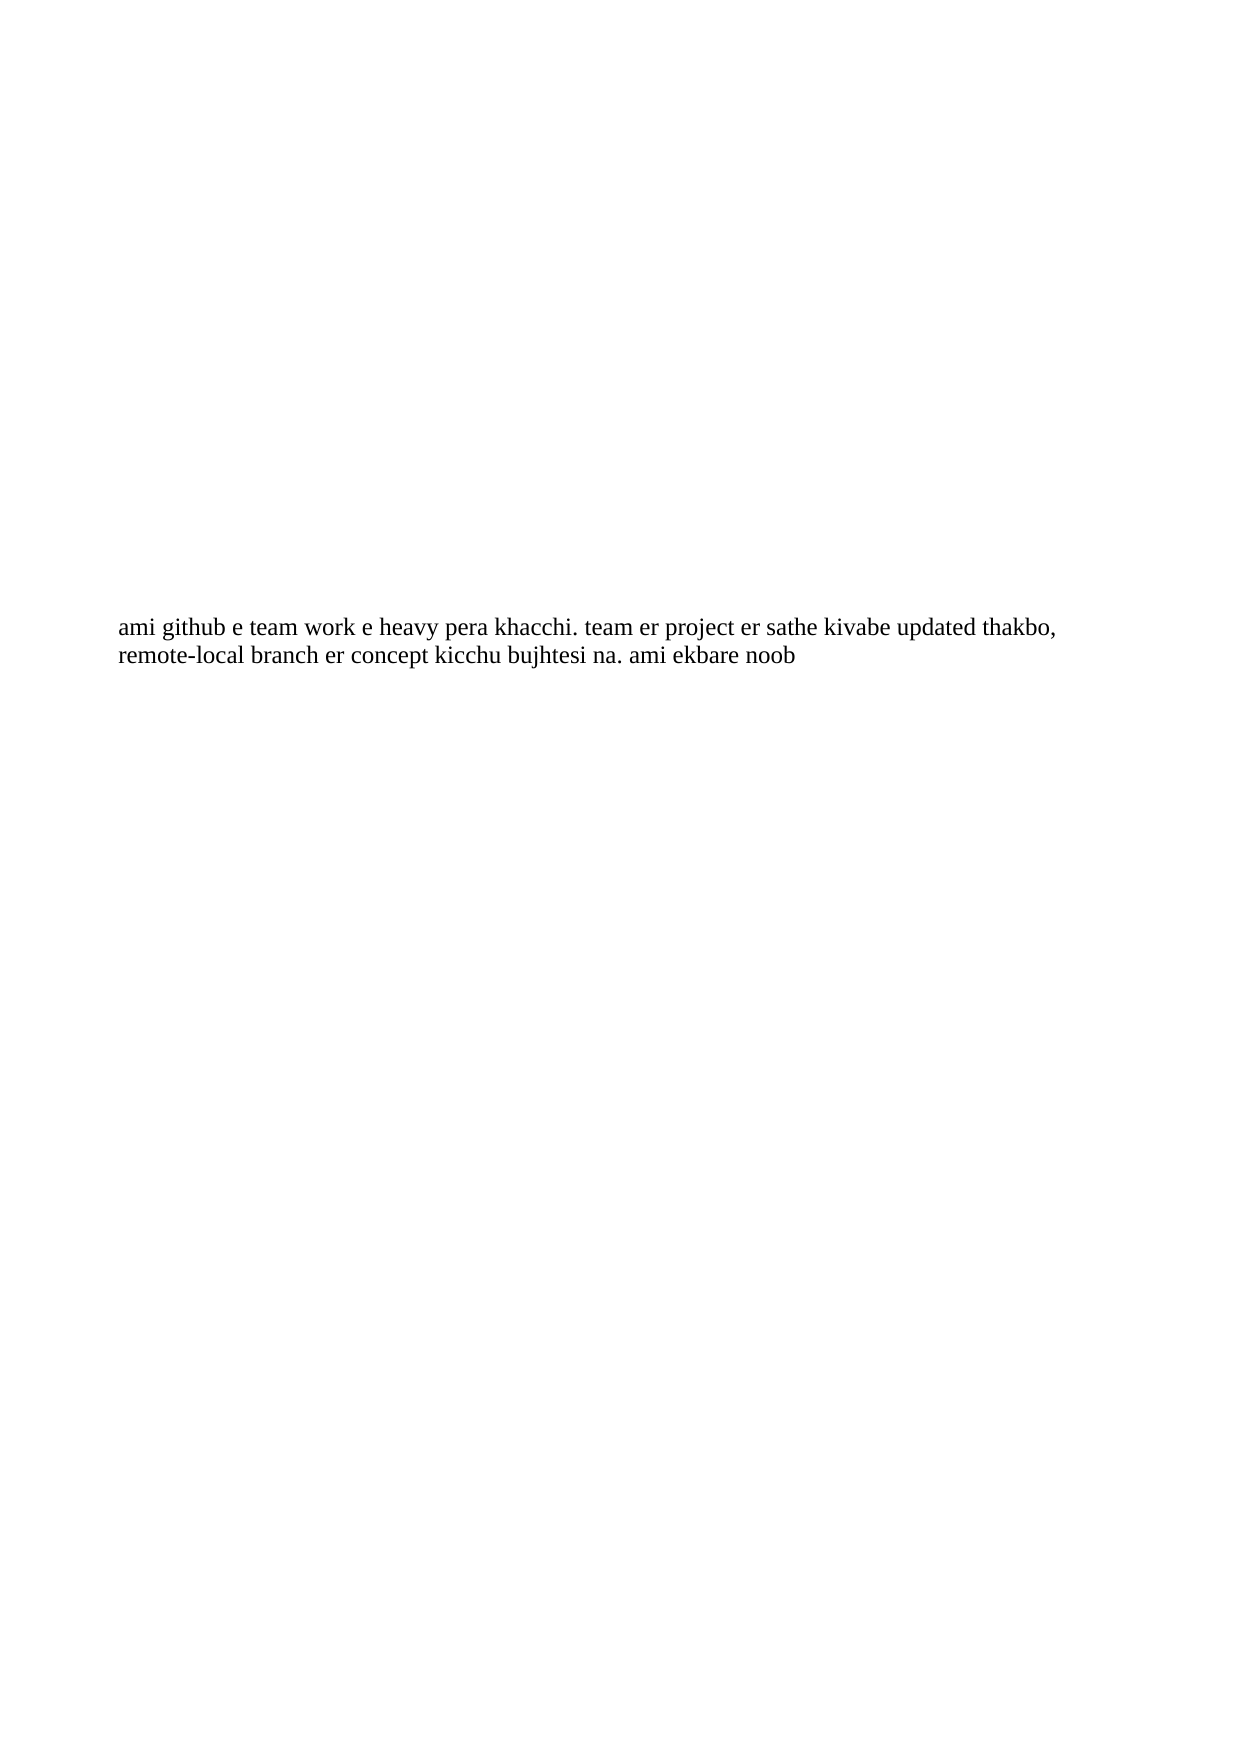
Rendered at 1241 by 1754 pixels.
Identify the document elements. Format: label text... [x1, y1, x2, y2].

text ami github e team work e heavy pera khacchi. team er project er sathe kivabe updated thakbo, remote-local branch er concept kicchu bujhtesi na. ami ekbare noob [118, 612, 1122, 669]
